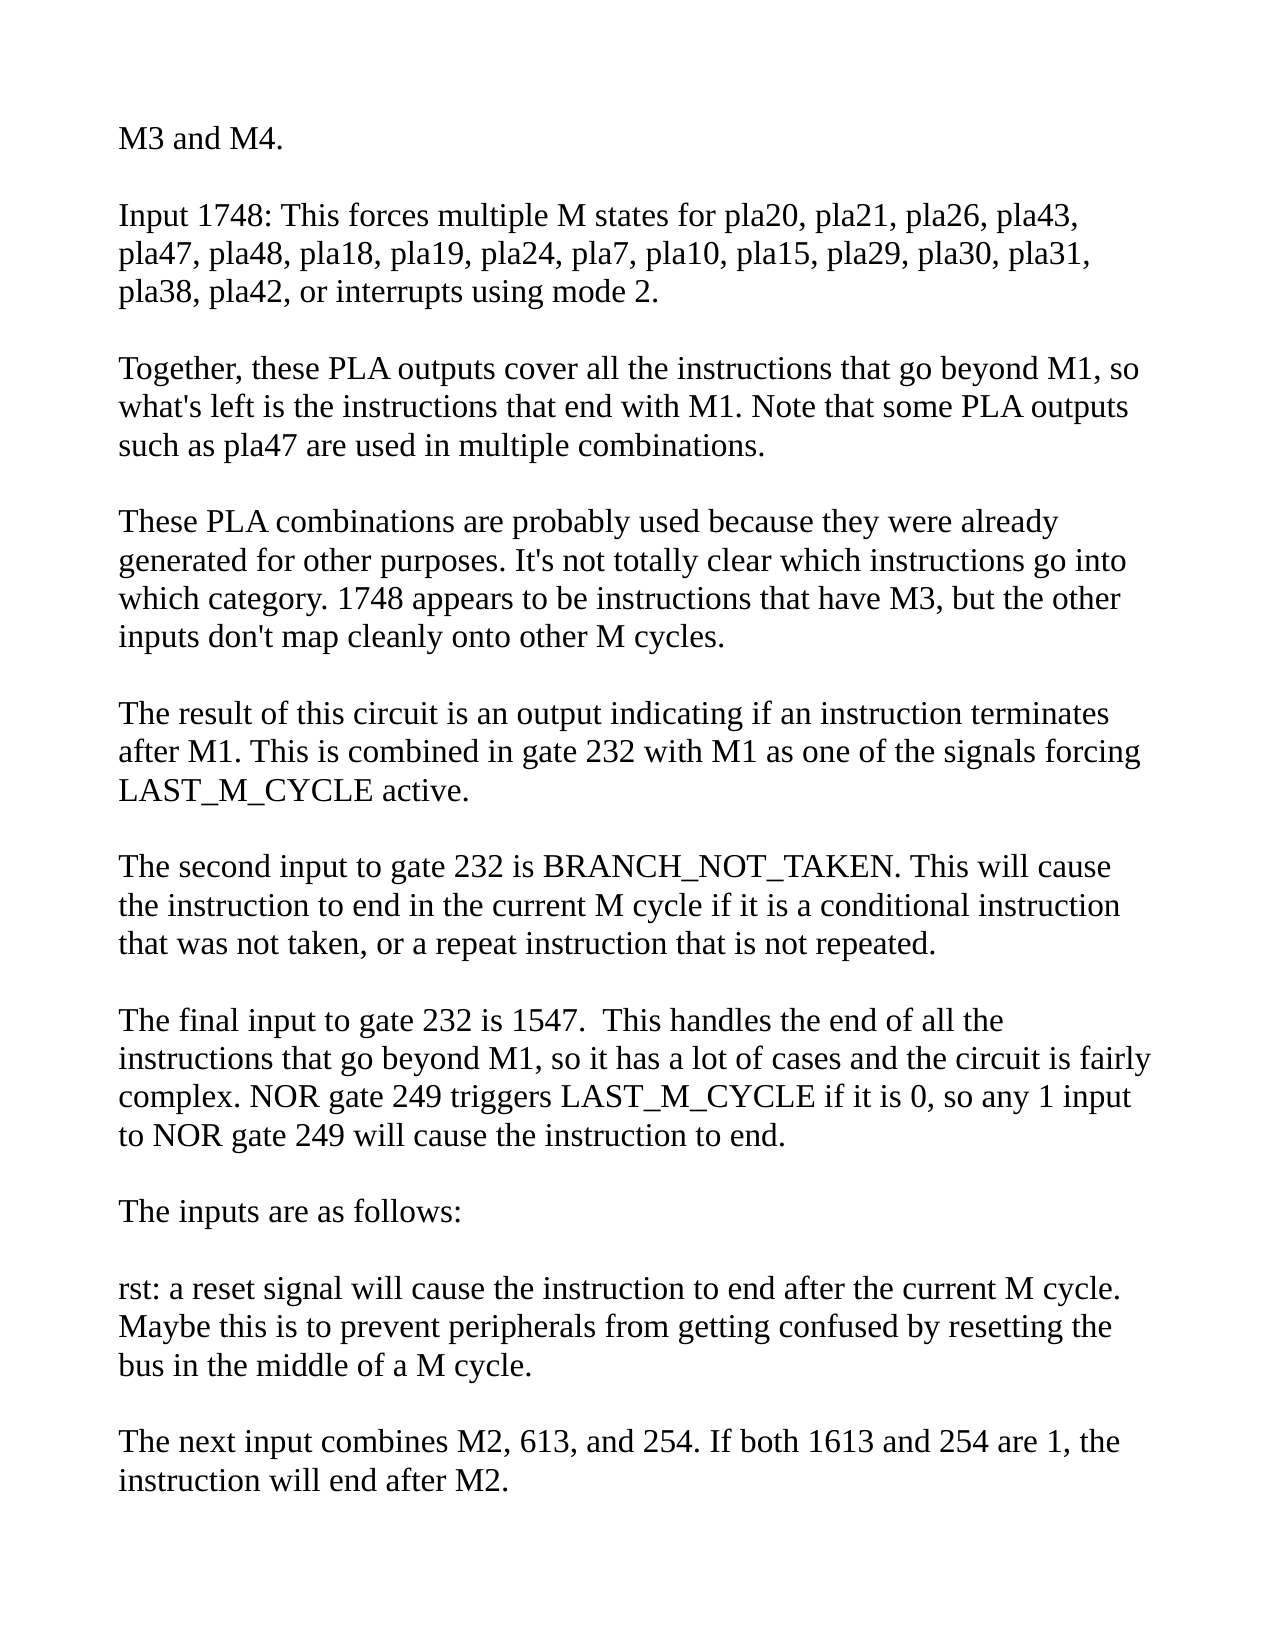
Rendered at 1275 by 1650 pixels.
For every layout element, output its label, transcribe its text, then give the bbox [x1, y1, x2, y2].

text The inputs are as follows: [118, 1191, 1157, 1230]
text M3 and M4. [118, 118, 1157, 156]
text The result of this circuit is an output indicating if an instruction terminates after M1. This is combined in gate 232 with M1 as one of the signals forcing LAST_M_CYCLE active. [118, 693, 1157, 808]
text rst: a reset signal will cause the instruction to end after the current M cycle. Maybe this is to prevent peripherals from getting confused by resetting the bus in the middle of a M cycle. [118, 1268, 1157, 1383]
text The second input to gate 232 is BRANCH_NOT_TAKEN. This will cause the instruction to end in the current M cycle if it is a conditional instruction that was not taken, or a repeat instruction that is not repeated. [118, 846, 1157, 961]
text These PLA combinations are probably used because they were already generated for other purposes. It's not totally clear which instructions go into which category. 1748 appears to be instructions that have M3, but the other inputs don't map cleanly onto other M cycles. [118, 501, 1157, 655]
text Together, these PLA outputs cover all the instructions that go beyond M1, so what's left is the instructions that end with M1. Note that some PLA outputs such as pla47 are used in multiple combinations. [118, 348, 1157, 463]
text The final input to gate 232 is 1547. This handles the end of all the instructions that go beyond M1, so it has a lot of cases and the circuit is fairly complex. NOR gate 249 triggers LAST_M_CYCLE if it is 0, so any 1 input to NOR gate 249 will cause the instruction to end. [118, 1000, 1157, 1153]
text The next input combines M2, 613, and 254. If both 1613 and 254 are 1, the instruction will end after M2. [118, 1421, 1157, 1498]
text Input 1748: This forces multiple M states for pla20, pla21, pla26, pla43, pla47, pla48, pla18, pla19, pla24, pla7, pla10, pla15, pla29, pla30, pla31, pla38, pla42, or interrupts using mode 2. [118, 195, 1157, 310]
